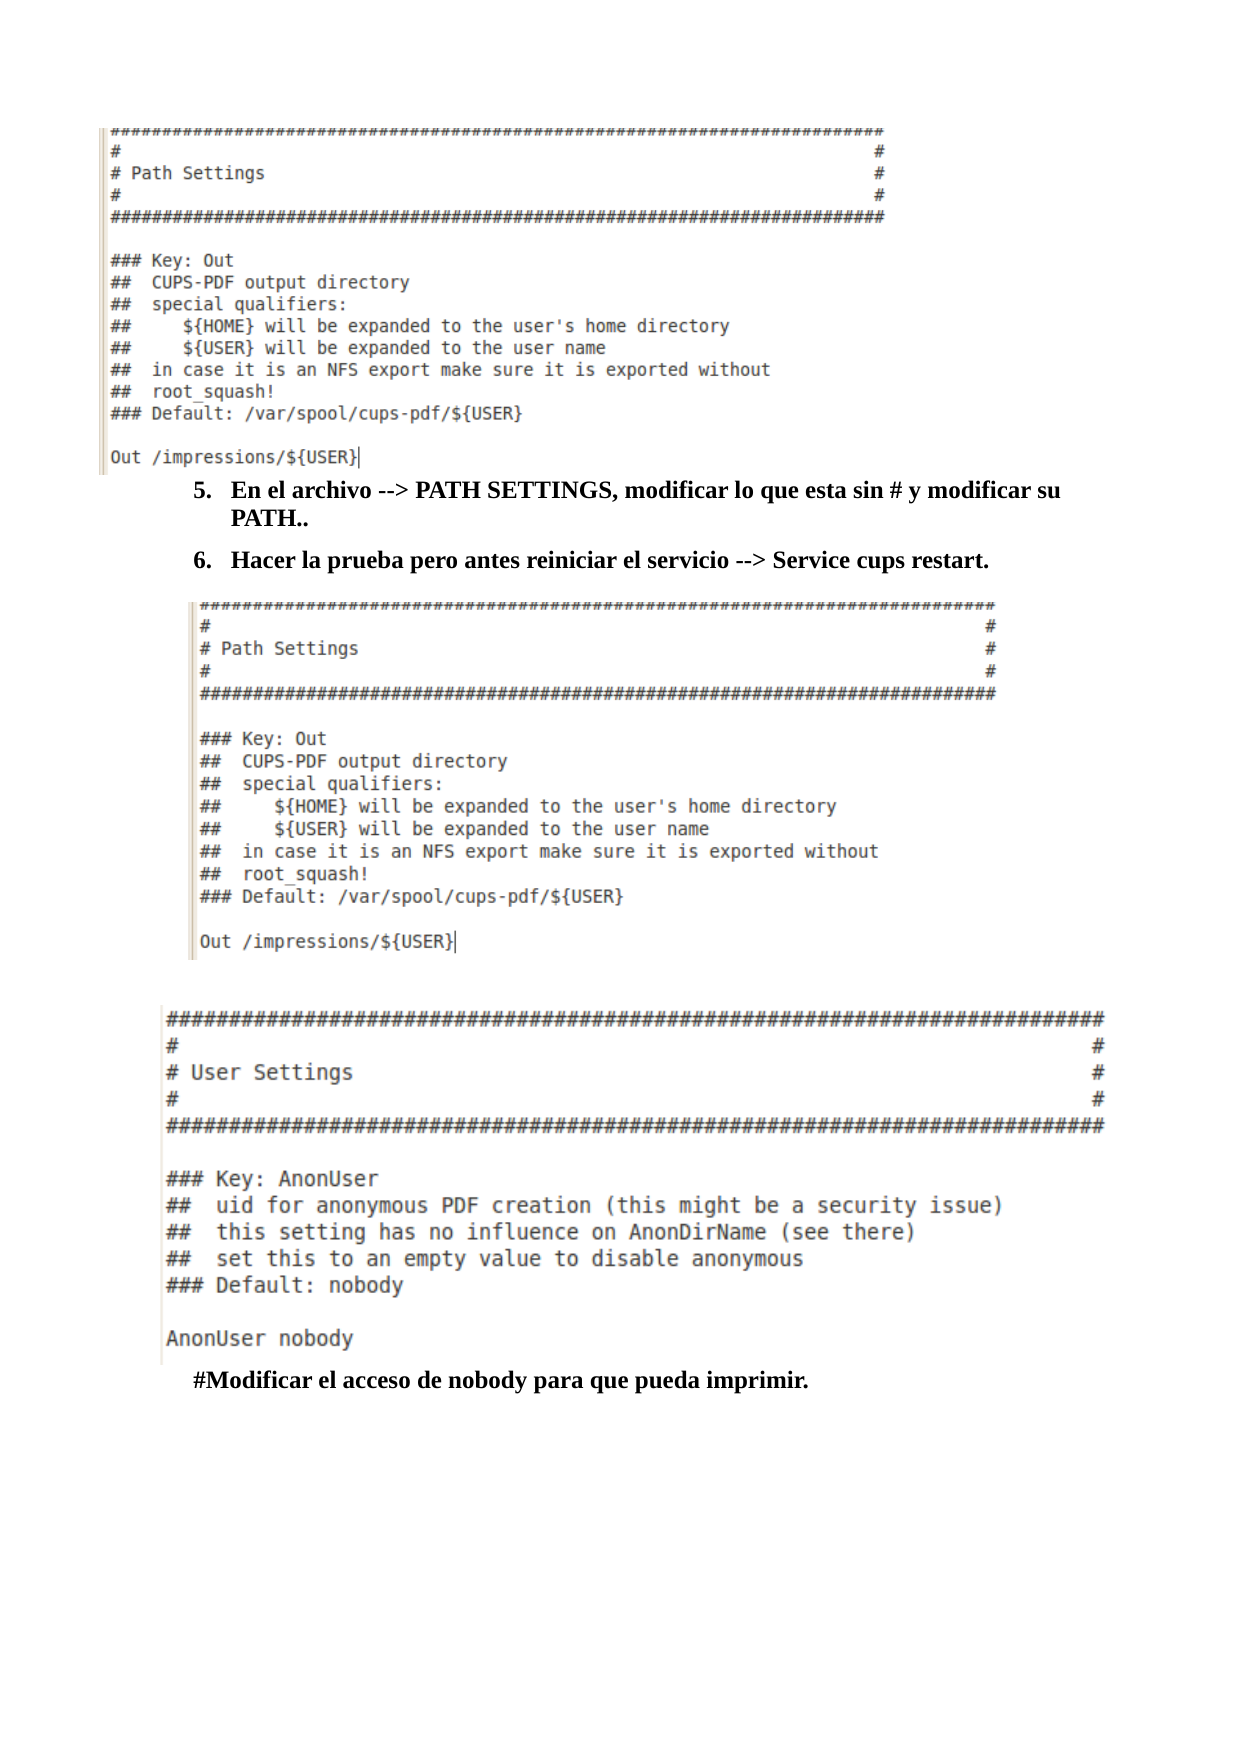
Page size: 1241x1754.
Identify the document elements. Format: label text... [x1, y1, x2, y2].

picture [160, 1005, 1111, 1365]
picture [188, 602, 1016, 960]
picture [99, 128, 903, 475]
list Hacer la prueba pero antes reiniciar el servicio --> Service cups restart. [193, 545, 1122, 573]
list #Modificar el acceso de nobody para que pueda imprimir. [156, 1000, 1122, 1393]
list En el archivo --> PATH SETTINGS, modificar lo que esta sin # y modificar su PATH.. [193, 118, 1122, 532]
